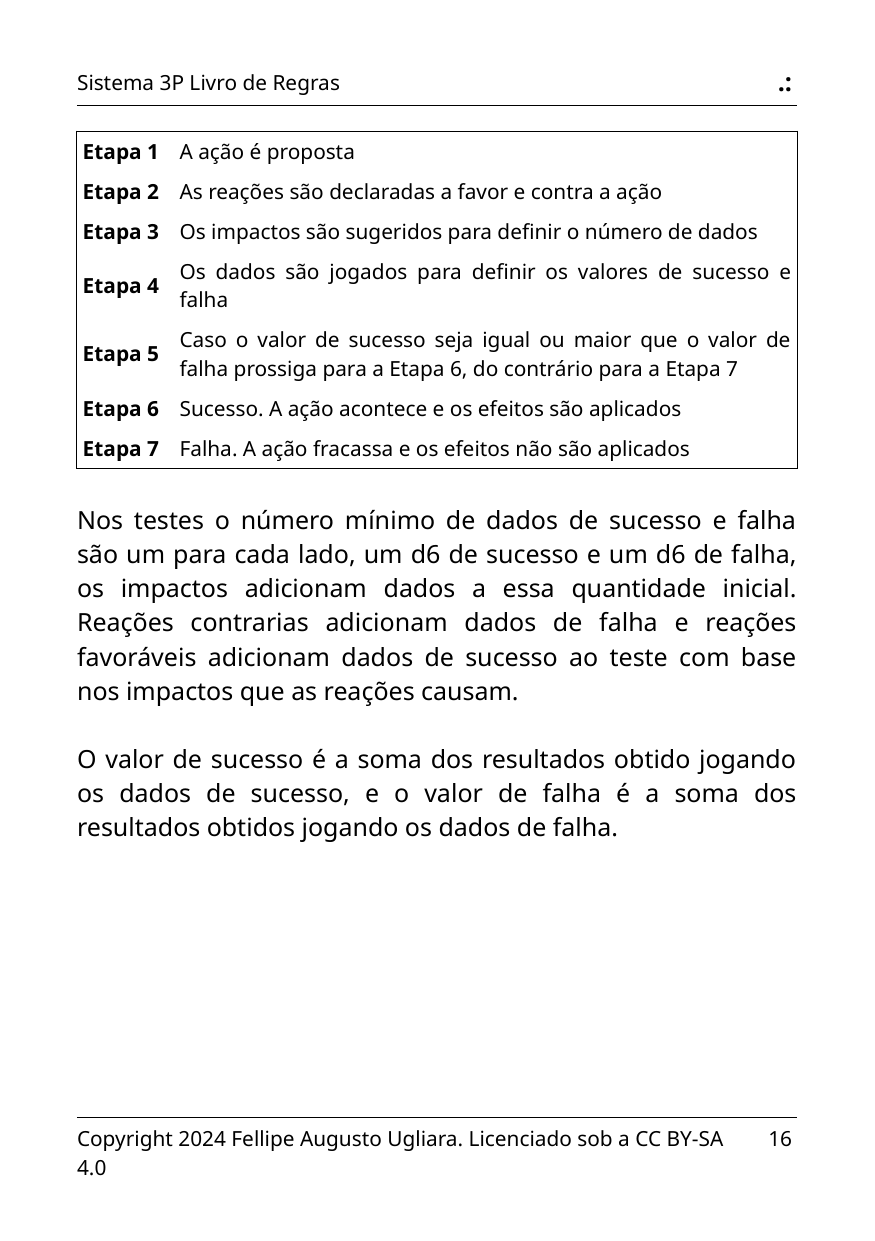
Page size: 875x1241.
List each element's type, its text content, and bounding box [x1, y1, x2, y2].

table_cell Etapa 6 [77, 388, 173, 428]
table_cell Sucesso. A ação acontece e os efeitos são aplicados [174, 388, 797, 428]
text Nos testes o número mínimo de dados de sucesso e falha são um para cada lado, um d6 de sucesso e um d6 de falha, os impactos adicionam dados a essa quantidade inicial. Reações contrarias adicionam dados de falha e reações favoráveis adicionam dados de sucesso ao teste com base nos impactos que as reações causam. [77, 503, 797, 707]
table_cell Falha. A ação fracassa e os efeitos não são aplicados [174, 428, 797, 468]
table_cell As reações são declaradas a favor e contra a ação [174, 172, 797, 211]
table_cell Caso o valor de sucesso seja igual ou maior que o valor de falha prossiga para a Etapa 6, do contrário para a Etapa 7 [174, 320, 797, 388]
table_cell Etapa 4 [77, 251, 173, 320]
table_header Etapa 1 [77, 132, 173, 172]
table_cell Etapa 3 [77, 211, 173, 251]
table_header A ação é proposta [174, 132, 797, 172]
table_cell Os dados são jogados para definir os valores de sucesso e falha [174, 251, 797, 320]
text O valor de sucesso é a soma dos resultados obtido jogando os dados de sucesso, e o valor de falha é a soma dos resultados obtidos jogando os dados de falha. [77, 741, 797, 843]
table_cell Etapa 7 [77, 428, 173, 468]
table_cell Etapa 2 [77, 172, 173, 211]
table_cell Os impactos são sugeridos para definir o número de dados [174, 211, 797, 251]
table_cell Etapa 5 [77, 320, 173, 388]
